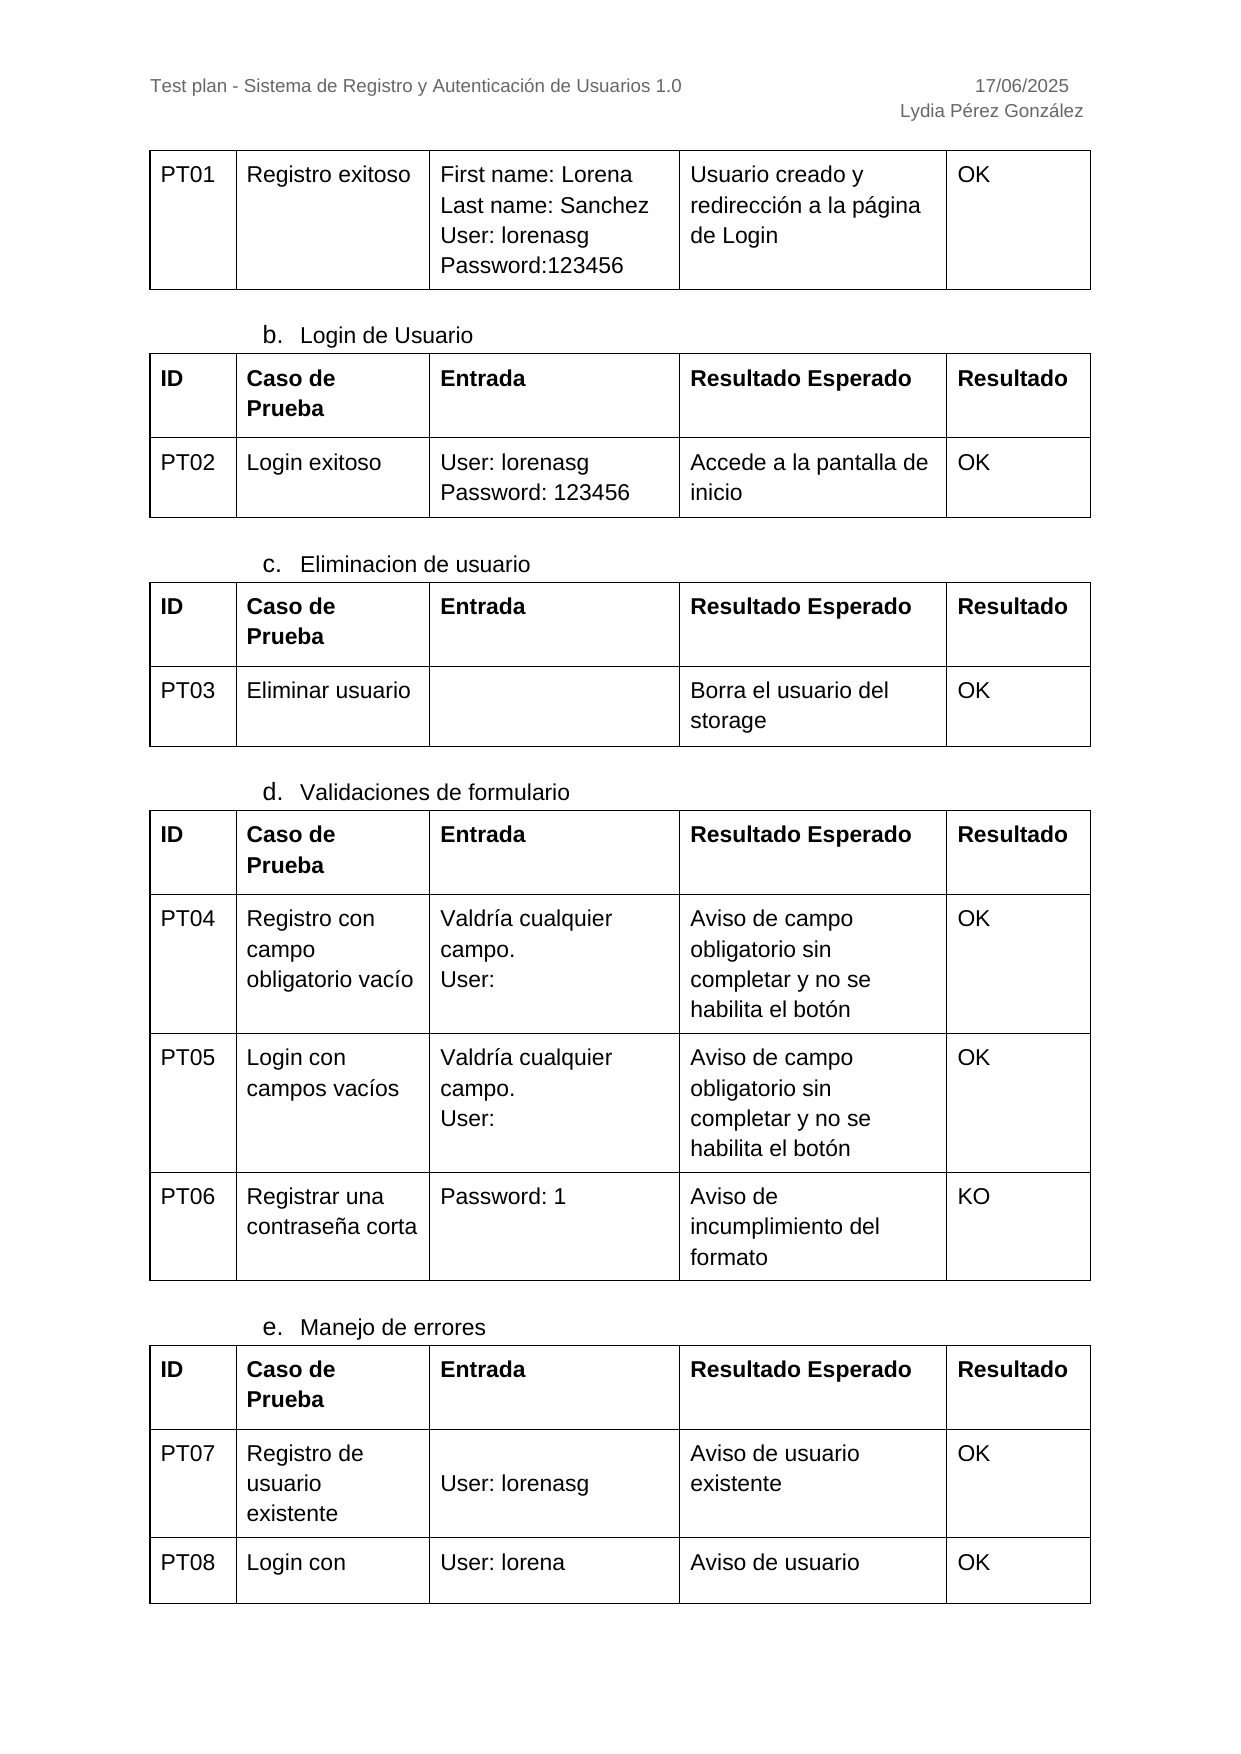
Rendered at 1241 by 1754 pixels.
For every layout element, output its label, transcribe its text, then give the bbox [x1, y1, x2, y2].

table_header Resultado [947, 583, 1090, 666]
table_cell PT08 [151, 1538, 236, 1603]
table_cell OK [947, 1538, 1090, 1603]
table_header ID [151, 1346, 236, 1428]
table_cell OK [947, 895, 1090, 1033]
table_cell PT06 [151, 1173, 236, 1280]
table_cell Aviso de incumplimiento del formato [680, 1173, 946, 1280]
table_cell Valdría cualquier campo. User: [430, 1034, 679, 1172]
table_header ID [151, 811, 236, 894]
table_cell Login con campos vacíos [237, 1034, 429, 1172]
table_cell First name: Lorena Last name: Sanchez User: lorenasg Password:123456 [430, 151, 679, 289]
table_header ID [151, 583, 236, 666]
table_header Resultado Esperado [680, 354, 946, 437]
table_cell OK [947, 667, 1090, 746]
table_cell User: lorena [430, 1538, 679, 1603]
table_cell OK [947, 151, 1090, 289]
table_cell User: lorenasg [430, 1430, 679, 1537]
table_cell Registro exitoso [237, 151, 429, 289]
table_cell Aviso de campo obligatorio sin completar y no se habilita el botón [680, 895, 946, 1033]
table_cell [430, 667, 679, 746]
table_header Resultado [947, 354, 1090, 437]
table_header Entrada [430, 1346, 679, 1428]
table_header Resultado Esperado [680, 583, 946, 666]
table_header ID [151, 354, 236, 437]
table_cell Registro con campo obligatorio vacío [237, 895, 429, 1033]
table_cell PT03 [151, 667, 236, 746]
list Eliminacion de usuario [262, 548, 1090, 577]
table_cell OK [947, 1430, 1090, 1537]
table_cell Registro de usuario existente [237, 1430, 429, 1537]
table_header Entrada [430, 354, 679, 437]
table_header Resultado [947, 811, 1090, 894]
table_header Resultado Esperado [680, 811, 946, 894]
table_header Caso de Prueba [237, 811, 429, 894]
table_cell KO [947, 1173, 1090, 1280]
table_cell Registrar una contraseña corta [237, 1173, 429, 1280]
table_cell Borra el usuario del storage [680, 667, 946, 746]
table_header Caso de Prueba [237, 583, 429, 666]
table_cell Login exitoso [237, 438, 429, 517]
table_cell Aviso de usuario [680, 1538, 946, 1603]
table_cell Aviso de campo obligatorio sin completar y no se habilita el botón [680, 1034, 946, 1172]
table_cell PT04 [151, 895, 236, 1033]
table_header Entrada [430, 811, 679, 894]
table_cell User: lorenasg Password: 123456 [430, 438, 679, 517]
table_cell Eliminar usuario [237, 667, 429, 746]
table_cell Accede a la pantalla de inicio [680, 438, 946, 517]
list Login de Usuario [262, 320, 1090, 349]
table_header Entrada [430, 583, 679, 666]
list Manejo de errores [262, 1312, 1090, 1340]
table_cell PT07 [151, 1430, 236, 1537]
table_cell OK [947, 1034, 1090, 1172]
table_cell Valdría cualquier campo. User: [430, 895, 679, 1033]
table_cell Password: 1 [430, 1173, 679, 1280]
table_cell Usuario creado y redirección a la página de Login [680, 151, 946, 289]
table_header Caso de Prueba [237, 1346, 429, 1428]
table_cell Login con [237, 1538, 429, 1603]
table_cell PT02 [151, 438, 236, 517]
table_cell PT05 [151, 1034, 236, 1172]
table_cell OK [947, 438, 1090, 517]
table_header Resultado Esperado [680, 1346, 946, 1428]
table_cell PT01 [151, 151, 236, 289]
table_header Resultado [947, 1346, 1090, 1428]
list Validaciones de formulario [262, 777, 1090, 806]
table_header Caso de Prueba [237, 354, 429, 437]
table_cell Aviso de usuario existente [680, 1430, 946, 1537]
